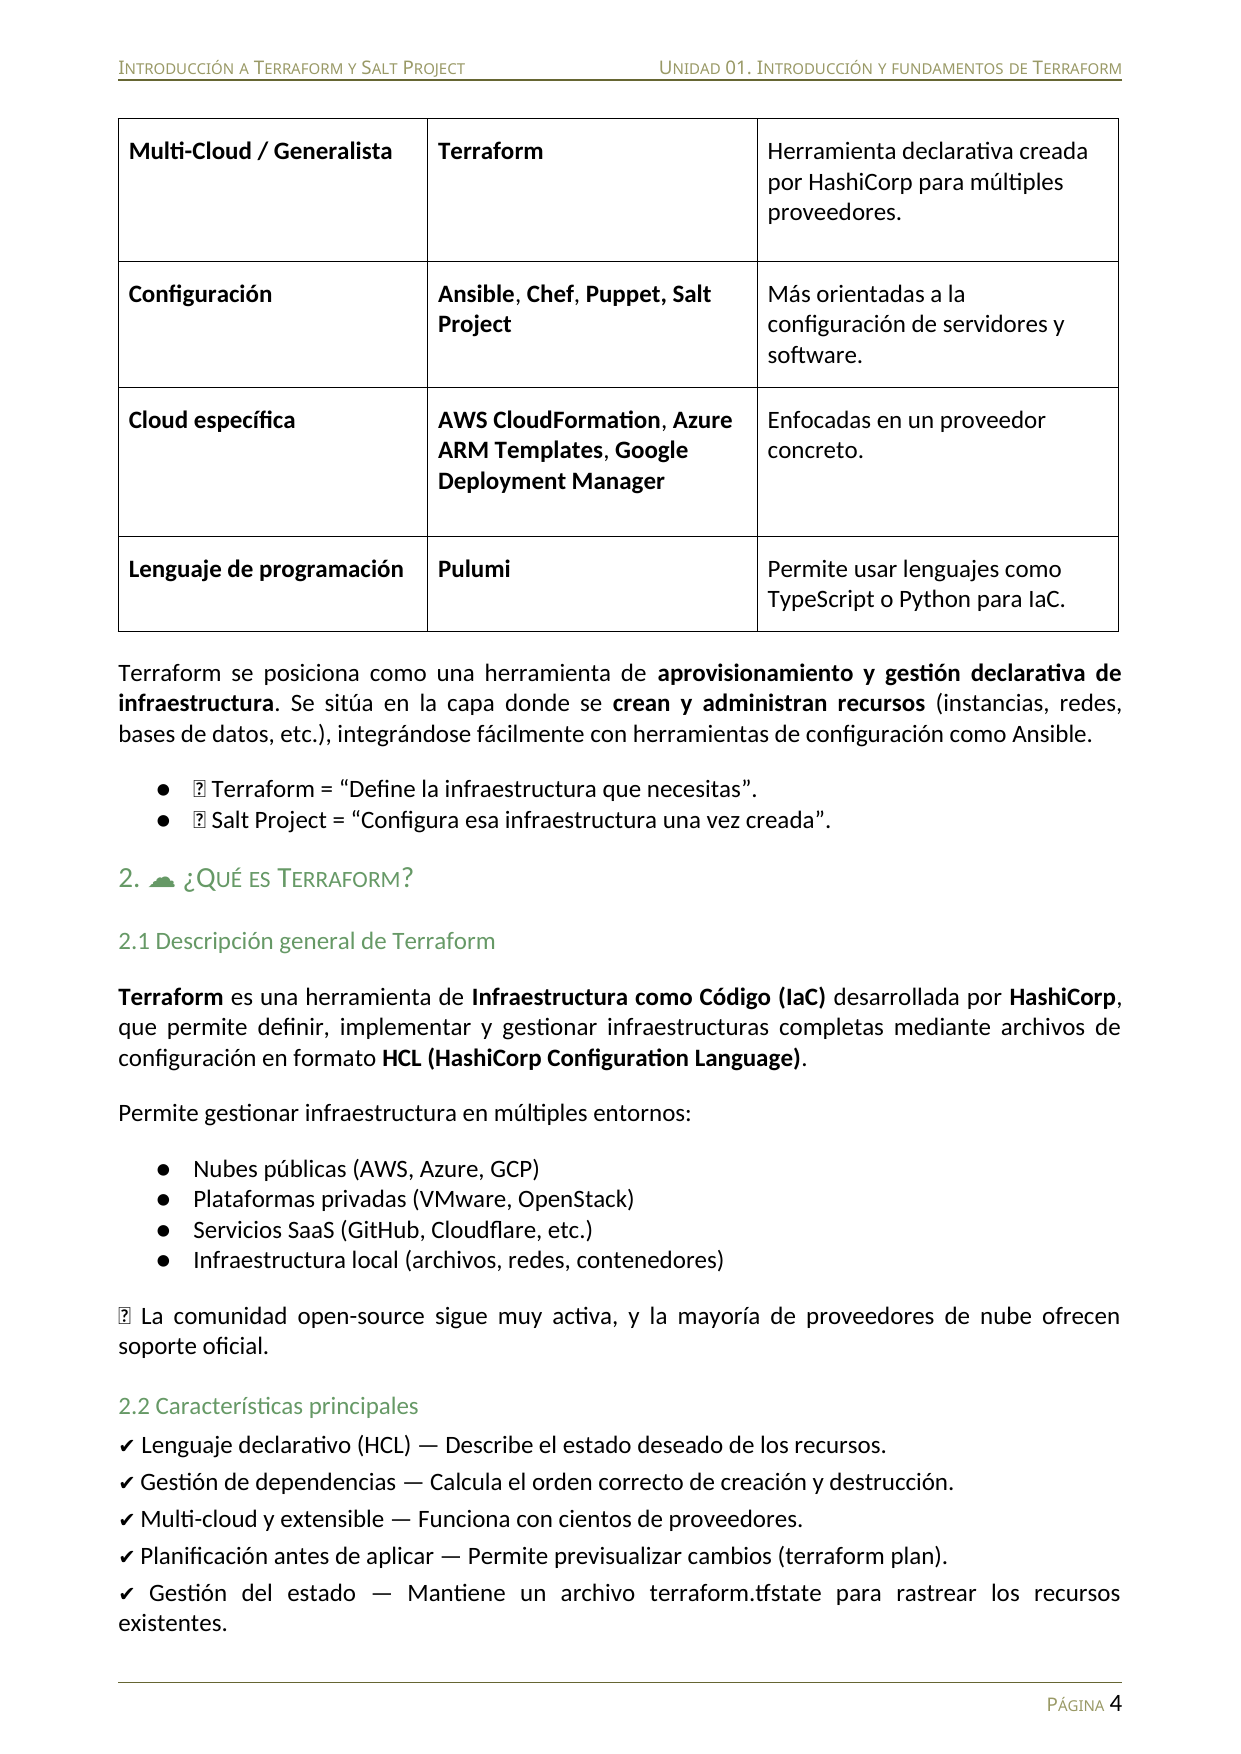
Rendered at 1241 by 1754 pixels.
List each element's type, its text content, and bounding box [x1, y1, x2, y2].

table_cell Multi-Cloud / Generalista [119, 119, 427, 261]
text ✔️ Lenguaje declarativo (HCL) — Describe el estado deseado de los recursos. [118, 1429, 1122, 1459]
table_cell Más orientadas a la configuración de servidores y software. [758, 262, 1118, 387]
subtitle 2.2 Características principales [118, 1390, 1122, 1421]
table_cell Ansible, Chef, Puppet, Salt Project [428, 262, 757, 387]
text Terraform se posiciona como una herramienta de aprovisionamiento y gestión declarativa de infraestructura. Se sitúa en la capa donde se crean y administran recursos (instancias, redes, bases de datos, etc.), integrándose fácilmente con herramientas de configuración como Ansible. [118, 657, 1122, 748]
list Plataformas privadas (VMware, OpenStack) [156, 1183, 1122, 1214]
list Infraestructura local (archivos, redes, contenedores) [156, 1244, 1122, 1275]
list Servicios SaaS (GitHub, Cloudflare, etc.) [156, 1214, 1122, 1244]
table_cell Configuración [119, 262, 427, 387]
table_cell Lenguaje de programación [119, 537, 427, 631]
text Terraform es una herramienta de Infraestructura como Código (IaC) desarrollada por HashiCorp, que permite definir, implementar y gestionar infraestructuras completas mediante archivos de configuración en formato HCL (HashiCorp Configuration Language). [118, 981, 1122, 1072]
table_cell Cloud específica [119, 388, 427, 536]
text 💡 La comunidad open-source sigue muy activa, y la mayoría de proveedores de nube ofrecen soporte oficial. [118, 1300, 1122, 1361]
table_cell Herramienta declarativa creada por HashiCorp para múltiples proveedores. [758, 119, 1118, 261]
subtitle 2. ☁️ ¿Qué es Terraform? [118, 859, 1122, 895]
subtitle 2.1 Descripción general de Terraform [118, 925, 1122, 956]
text ✔️ Multi-cloud y extensible — Funciona con cientos de proveedores. [118, 1503, 1122, 1533]
text Permite gestionar infraestructura en múltiples entornos: [118, 1097, 1122, 1128]
text ✔️ Gestión del estado — Mantiene un archivo terraform.tfstate para rastrear los recursos existentes. [118, 1577, 1122, 1638]
list Nubes públicas (AWS, Azure, GCP) [156, 1153, 1122, 1183]
text ✔️ Gestión de dependencias — Calcula el orden correcto de creación y destrucción. [118, 1466, 1122, 1496]
text ✔️ Planificación antes de aplicar — Permite previsualizar cambios (terraform plan). [118, 1540, 1122, 1570]
table_cell Pulumi [428, 537, 757, 631]
list 🧂 Salt Project = “Configura esa infraestructura una vez creada”. [156, 804, 1122, 834]
table_cell Terraform [428, 119, 757, 261]
table_cell Permite usar lenguajes como TypeScript o Python para IaC. [758, 537, 1118, 631]
table_cell AWS CloudFormation, Azure ARM Templates, Google Deployment Manager [428, 388, 757, 536]
table_cell Enfocadas en un proveedor concreto. [758, 388, 1118, 536]
list 🌱 Terraform = “Define la infraestructura que necesitas”. [156, 773, 1122, 804]
